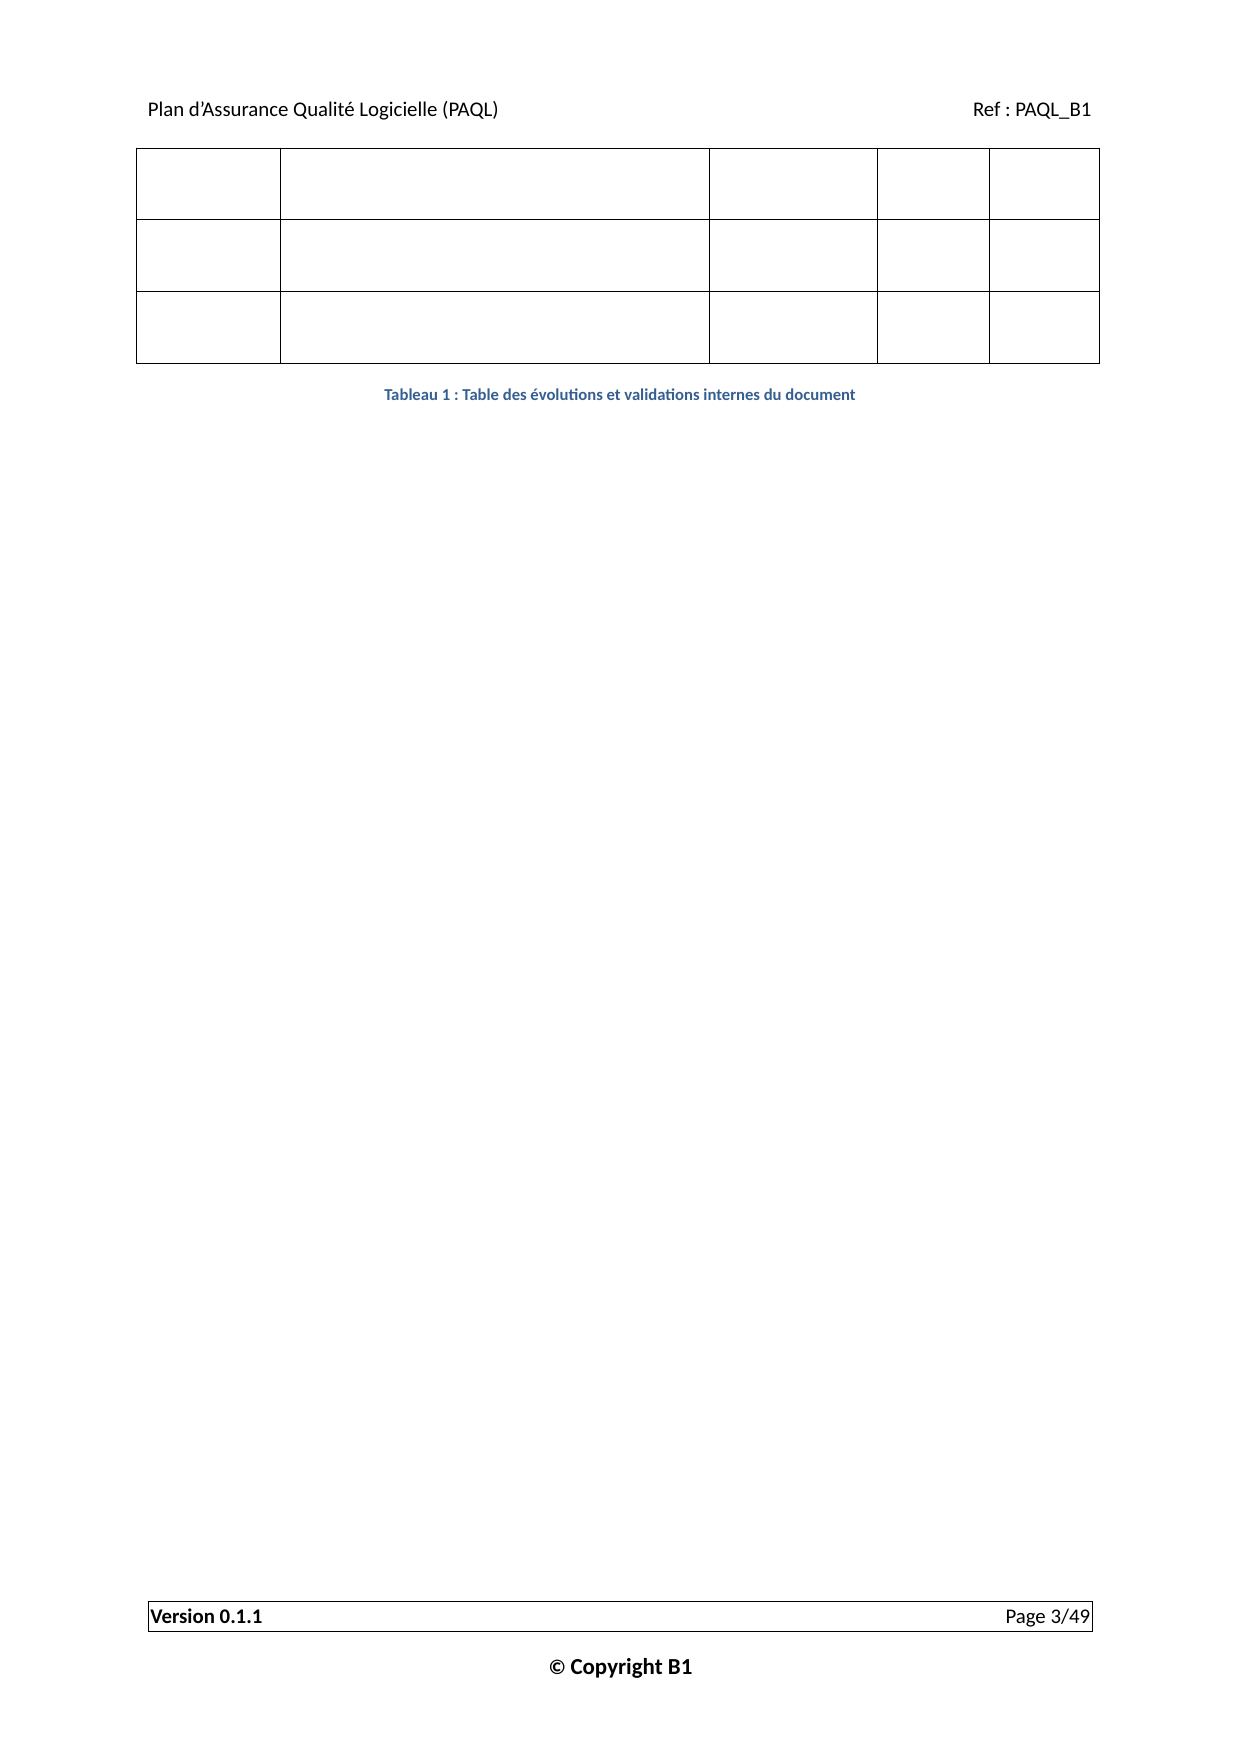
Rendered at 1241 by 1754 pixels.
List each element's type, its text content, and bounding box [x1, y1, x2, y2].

table_cell [990, 149, 1099, 219]
table_cell [281, 149, 709, 219]
table_cell [990, 220, 1099, 291]
table_cell [281, 220, 709, 291]
table_cell [710, 292, 877, 363]
table_cell [137, 220, 280, 291]
table_cell [990, 292, 1099, 363]
table_cell [137, 149, 280, 219]
table_cell [878, 292, 989, 363]
table_cell [878, 220, 989, 291]
table_cell [137, 292, 280, 363]
table_cell [281, 292, 709, 363]
table_cell [878, 149, 989, 219]
table_cell [710, 220, 877, 291]
table_cell [710, 149, 877, 219]
text Tableau 1 : Table des évolutions et validations internes du document [148, 384, 1093, 405]
